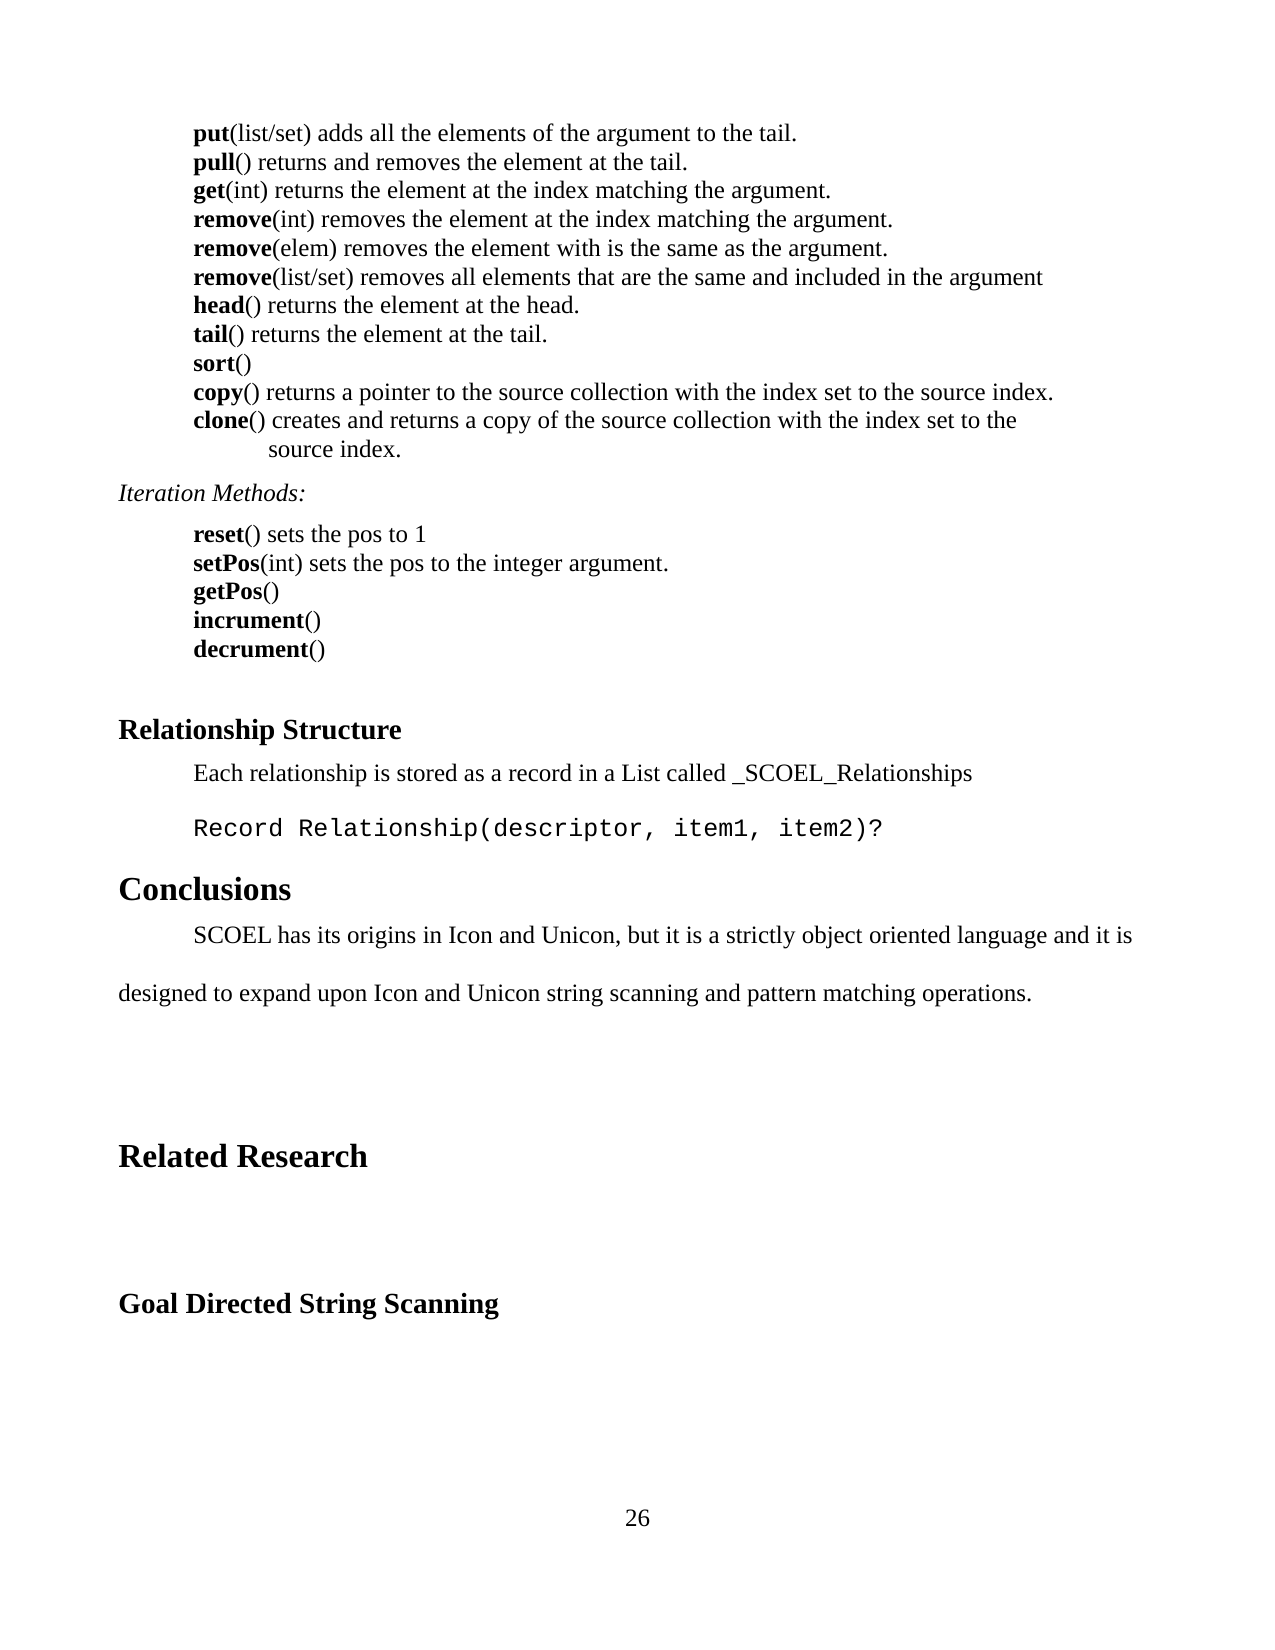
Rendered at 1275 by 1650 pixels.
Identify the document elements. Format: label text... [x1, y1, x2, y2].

text Record Relationship(descriptor, item1, item2)? [193, 816, 1157, 844]
subtitle Related Research [118, 1136, 1157, 1175]
subtitle Conclusions [118, 869, 1157, 908]
list tail() returns the element at the tail. [193, 319, 1082, 348]
list remove(elem) removes the element with is the same as the argument. [193, 233, 1082, 262]
list get(int) returns the element at the index matching the argument. [193, 176, 1082, 204]
list setPos(int) sets the pos to the integer argument. [193, 548, 1082, 576]
list put(list/set) adds all the elements of the argument to the tail. [193, 118, 1082, 147]
list incrument() [193, 605, 1082, 634]
list reset() sets the pos to 1 [193, 519, 1082, 548]
list getPos() [193, 576, 1082, 605]
list sort() [193, 348, 1082, 377]
list head() returns the element at the head. [193, 291, 1082, 319]
list pull() returns and removes the element at the tail. [193, 147, 1082, 176]
subtitle Relationship Structure [118, 712, 1157, 746]
list decrument() [193, 634, 1082, 663]
subtitle Iteration Methods: [118, 478, 1157, 506]
text Each relationship is stored as a record in a List called _SCOEL_Relationships [118, 758, 1157, 787]
subtitle Goal Directed String Scanning [118, 1286, 1157, 1319]
list remove(list/set) removes all elements that are the same and included in the argument [193, 262, 1082, 291]
list remove(int) removes the element at the index matching the argument. [193, 204, 1082, 233]
text SCOEL has its origins in Icon and Unicon, but it is a strictly object oriented language and it is designed to expand upon Icon and Unicon string scanning and pattern matching operations. [118, 920, 1157, 1007]
list clone() creates and returns a copy of the source collection with the index set to the source index. [193, 406, 1082, 463]
list copy() returns a pointer to the source collection with the index set to the source index. [193, 377, 1082, 406]
